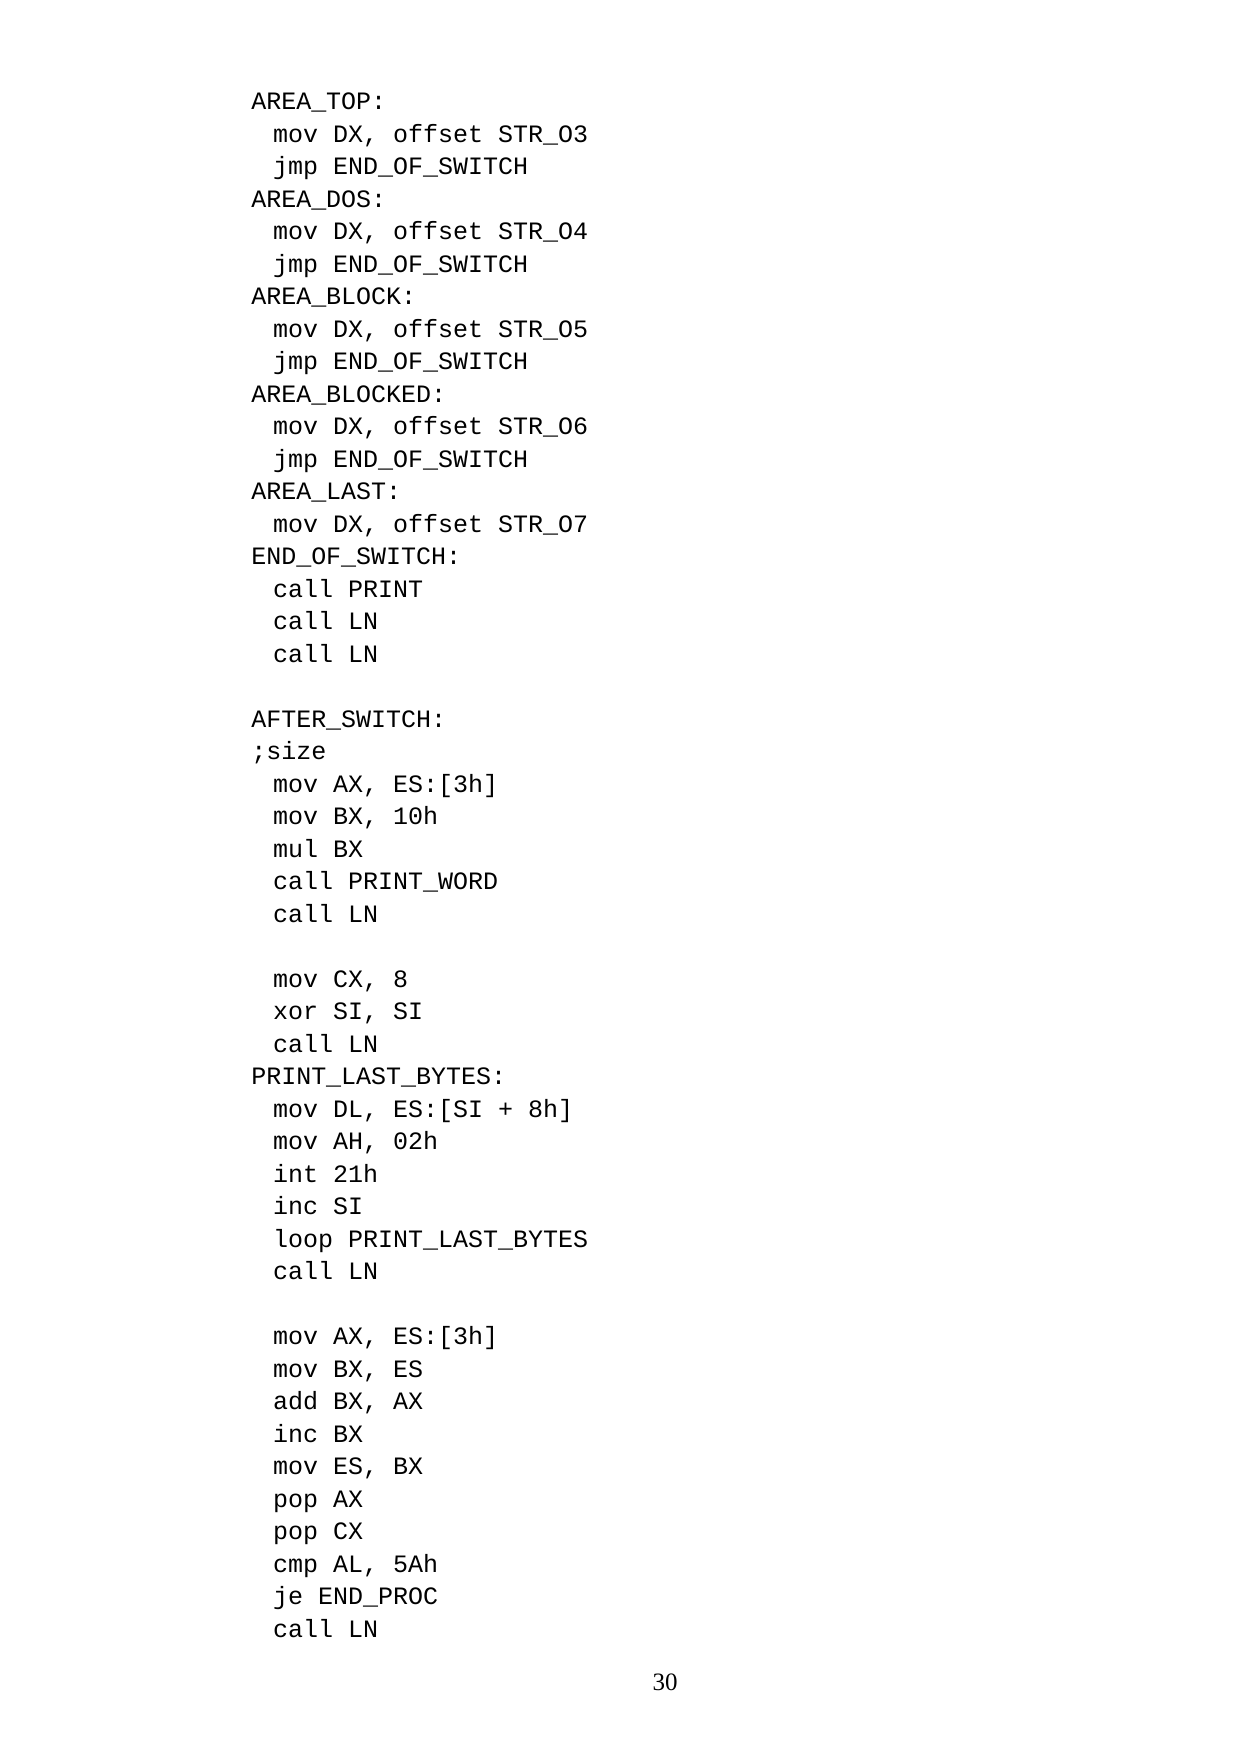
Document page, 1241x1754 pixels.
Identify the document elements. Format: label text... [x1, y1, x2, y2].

text inc BX [177, 1421, 1152, 1449]
text pop CX [177, 1519, 1152, 1547]
text xor SI, SI [177, 999, 1152, 1027]
text mov BX, 10h [177, 804, 1152, 832]
text mov AX, ES:[3h] [177, 1324, 1152, 1352]
text cmp AL, 5Ah [177, 1551, 1152, 1579]
text call LN [177, 1031, 1152, 1059]
text AREA_TOP: [177, 89, 1152, 117]
text mov DX, offset STR_O3 [177, 121, 1152, 149]
text mov BX, ES [177, 1356, 1152, 1384]
text ;size [177, 739, 1152, 767]
text mov ES, BX [177, 1454, 1152, 1482]
text AREA_BLOCKED: [177, 381, 1152, 409]
text call LN [177, 609, 1152, 637]
text mov AH, 02h [177, 1129, 1152, 1157]
text inc SI [177, 1194, 1152, 1222]
text call LN [177, 641, 1152, 669]
text PRINT_LAST_BYTES: [177, 1064, 1152, 1092]
text jmp END_OF_SWITCH [177, 349, 1152, 377]
text mov CX, 8 [177, 966, 1152, 994]
text call PRINT [177, 576, 1152, 604]
text call PRINT_WORD [177, 869, 1152, 897]
text call LN [177, 1259, 1152, 1287]
text add BX, AX [177, 1389, 1152, 1417]
text mov DX, offset STR_O4 [177, 219, 1152, 247]
text mul BX [177, 836, 1152, 864]
text jmp END_OF_SWITCH [177, 154, 1152, 182]
text je END_PROC [177, 1584, 1152, 1612]
text loop PRINT_LAST_BYTES [177, 1226, 1152, 1254]
text jmp END_OF_SWITCH [177, 446, 1152, 474]
text call LN [177, 1616, 1152, 1644]
text mov DL, ES:[SI + 8h] [177, 1096, 1152, 1124]
text jmp END_OF_SWITCH [177, 251, 1152, 279]
text AREA_BLOCK: [177, 284, 1152, 312]
text AREA_LAST: [177, 479, 1152, 507]
text AFTER_SWITCH: [177, 706, 1152, 734]
text call LN [177, 901, 1152, 929]
text AREA_DOS: [177, 186, 1152, 214]
text int 21h [177, 1161, 1152, 1189]
text pop AX [177, 1486, 1152, 1514]
text mov DX, offset STR_O5 [177, 316, 1152, 344]
text mov DX, offset STR_O7 [177, 511, 1152, 539]
text mov DX, offset STR_O6 [177, 414, 1152, 442]
text END_OF_SWITCH: [177, 544, 1152, 572]
text mov AX, ES:[3h] [177, 771, 1152, 799]
